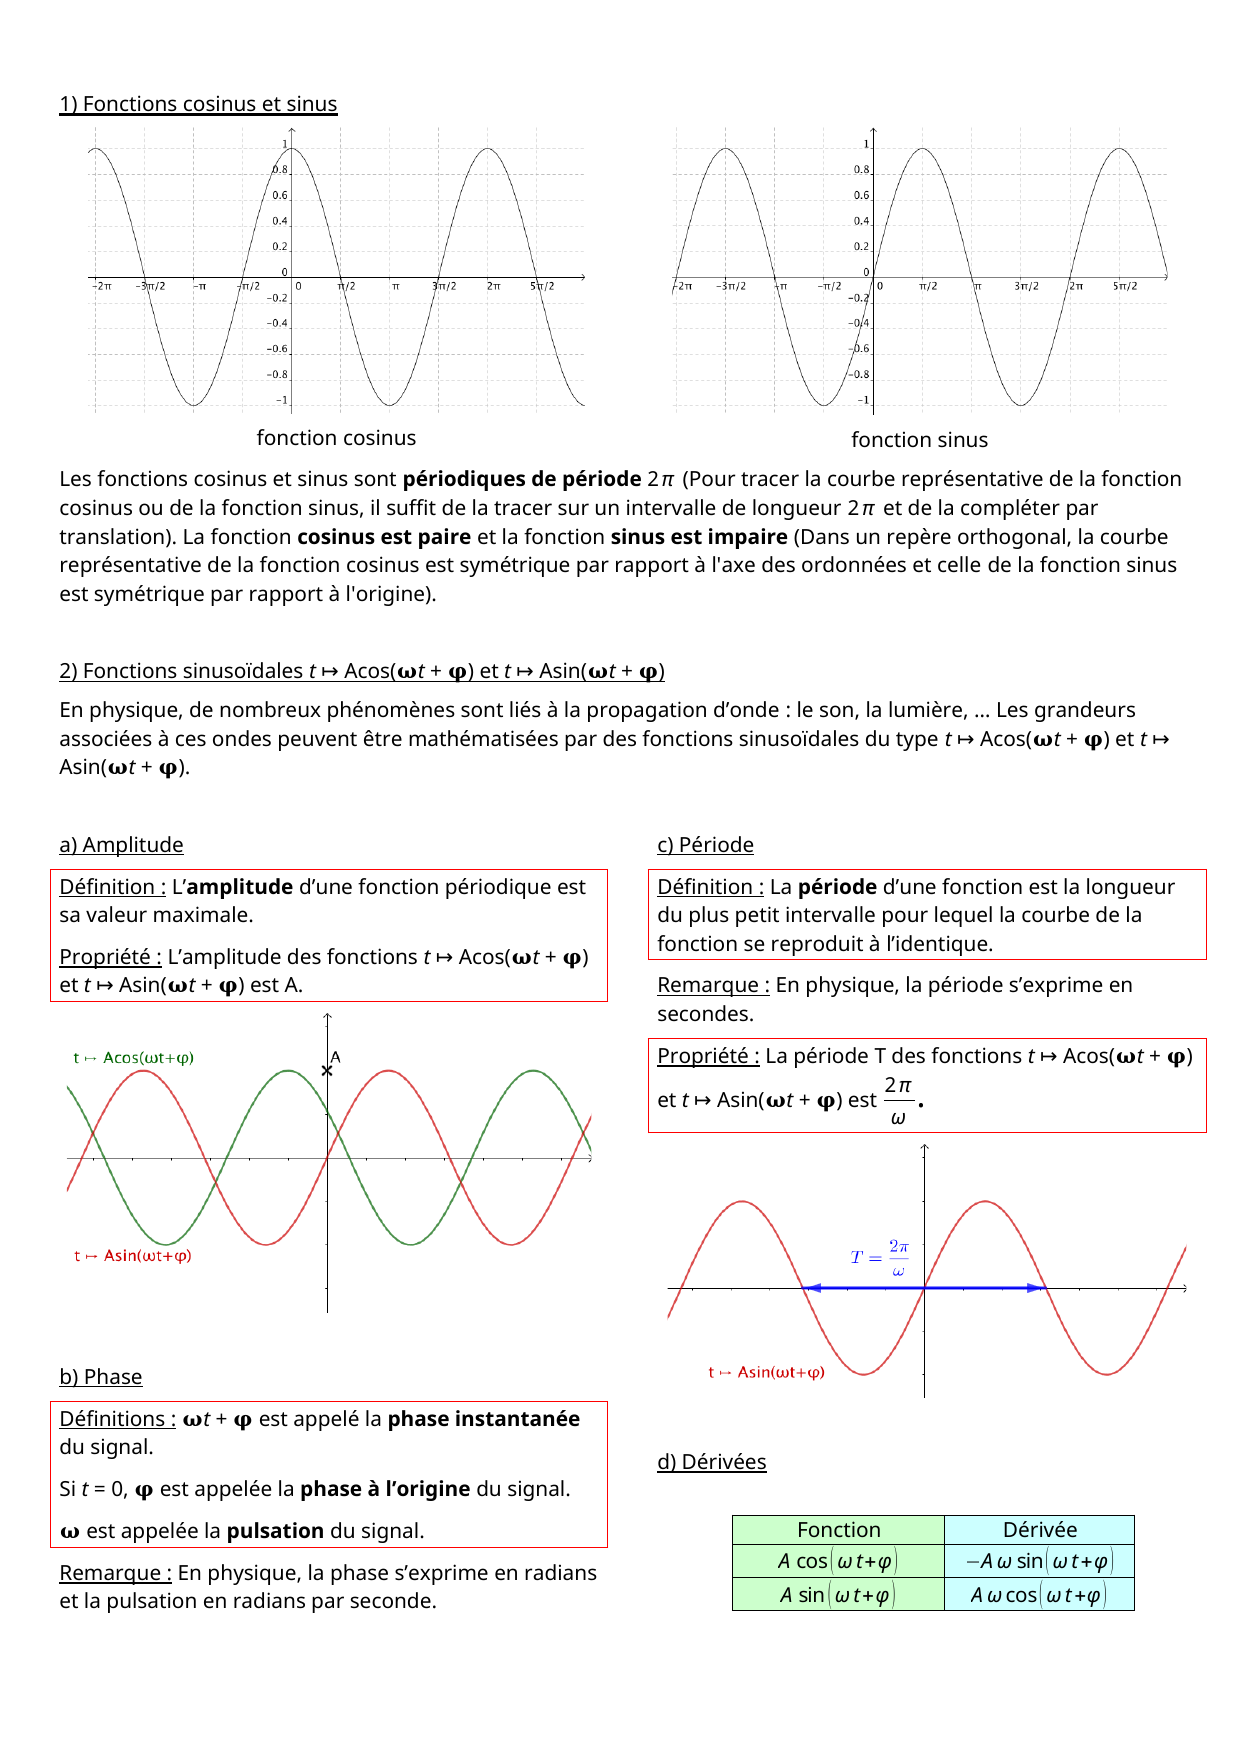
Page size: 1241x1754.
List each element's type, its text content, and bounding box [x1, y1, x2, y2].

text Si t = 0, 𝛗 est appelée la phase à l’origine du signal. [51, 1471, 607, 1506]
text Remarque : En physique, la phase s’exprime en radians et la pulsation en radians par seconde. [59, 1558, 599, 1615]
text En physique, de nombreux phénomènes sont liés à la propagation d’onde : le son, la lumière, … Les grandeurs associées à ces ondes peuvent être mathématisées par des fonctions sinusoïdales du type t ↦ Acos(𝛚t + 𝛗) et t ↦ Asin(𝛚t + 𝛗). [59, 695, 1197, 781]
text b) Phase [59, 1362, 599, 1390]
text Propriété : L’amplitude des fonctions t ↦ Acos(𝛚t + 𝛗) et t ↦ Asin(𝛚t + 𝛗) est A. [51, 939, 607, 1001]
text 1) Fonctions cosinus et sinus [59, 89, 1197, 117]
text Définition : La période d’une fonction est la longueur du plus petit intervalle pour lequel la courbe de la fonction se reproduit à l’identique. [649, 870, 1206, 959]
picture [667, 1143, 1187, 1398]
text Définition : L’amplitude d’une fonction périodique est sa valeur maximale. [51, 870, 607, 932]
text Propriété : La période T des fonctions t ↦ Acos(𝛚t + 𝛗) et t ↦ Asin(𝛚t + 𝛗) est . [649, 1039, 1206, 1132]
table_header Fonction [733, 1516, 944, 1544]
table_cell [945, 1545, 1134, 1577]
text c) Période [657, 830, 1197, 858]
text d) Dérivées [657, 1447, 1197, 1476]
table_header Dérivée [945, 1516, 1134, 1544]
picture [66, 1012, 592, 1313]
table_cell [733, 1578, 944, 1610]
picture [672, 127, 1168, 415]
text Définitions : 𝛚t + 𝛗 est appelé la phase instantanée du signal. [51, 1402, 607, 1464]
text Les fonctions cosinus et sinus sont périodiques de période (Pour tracer la courbe représentative de la fonction cosinus ou de la fonction sinus, il suffit de la tracer sur un intervalle de longueur et de la compléter par translation). La fonction cosinus est paire et la fonction sinus est impaire (Dans un repère orthogonal, la courbe représentative de la fonction cosinus est symétrique par rapport à l'axe des ordonnées et celle de la fonction sinus est symétrique par rapport à l'origine). [59, 464, 1197, 607]
table_cell [945, 1578, 1134, 1610]
table_cell [733, 1545, 944, 1577]
text 2) Fonctions sinusoïdales t ↦ Acos(𝛚t + 𝛗) et t ↦ Asin(𝛚t + 𝛗) [59, 656, 1197, 685]
text a) Amplitude [59, 830, 599, 858]
text 𝛚 est appelée la pulsation du signal. [51, 1513, 607, 1547]
text fonction sinus [642, 425, 1197, 453]
picture [88, 127, 585, 414]
text Remarque : En physique, la période s’exprime en secondes. [657, 971, 1197, 1027]
text fonction cosinus [59, 423, 614, 452]
